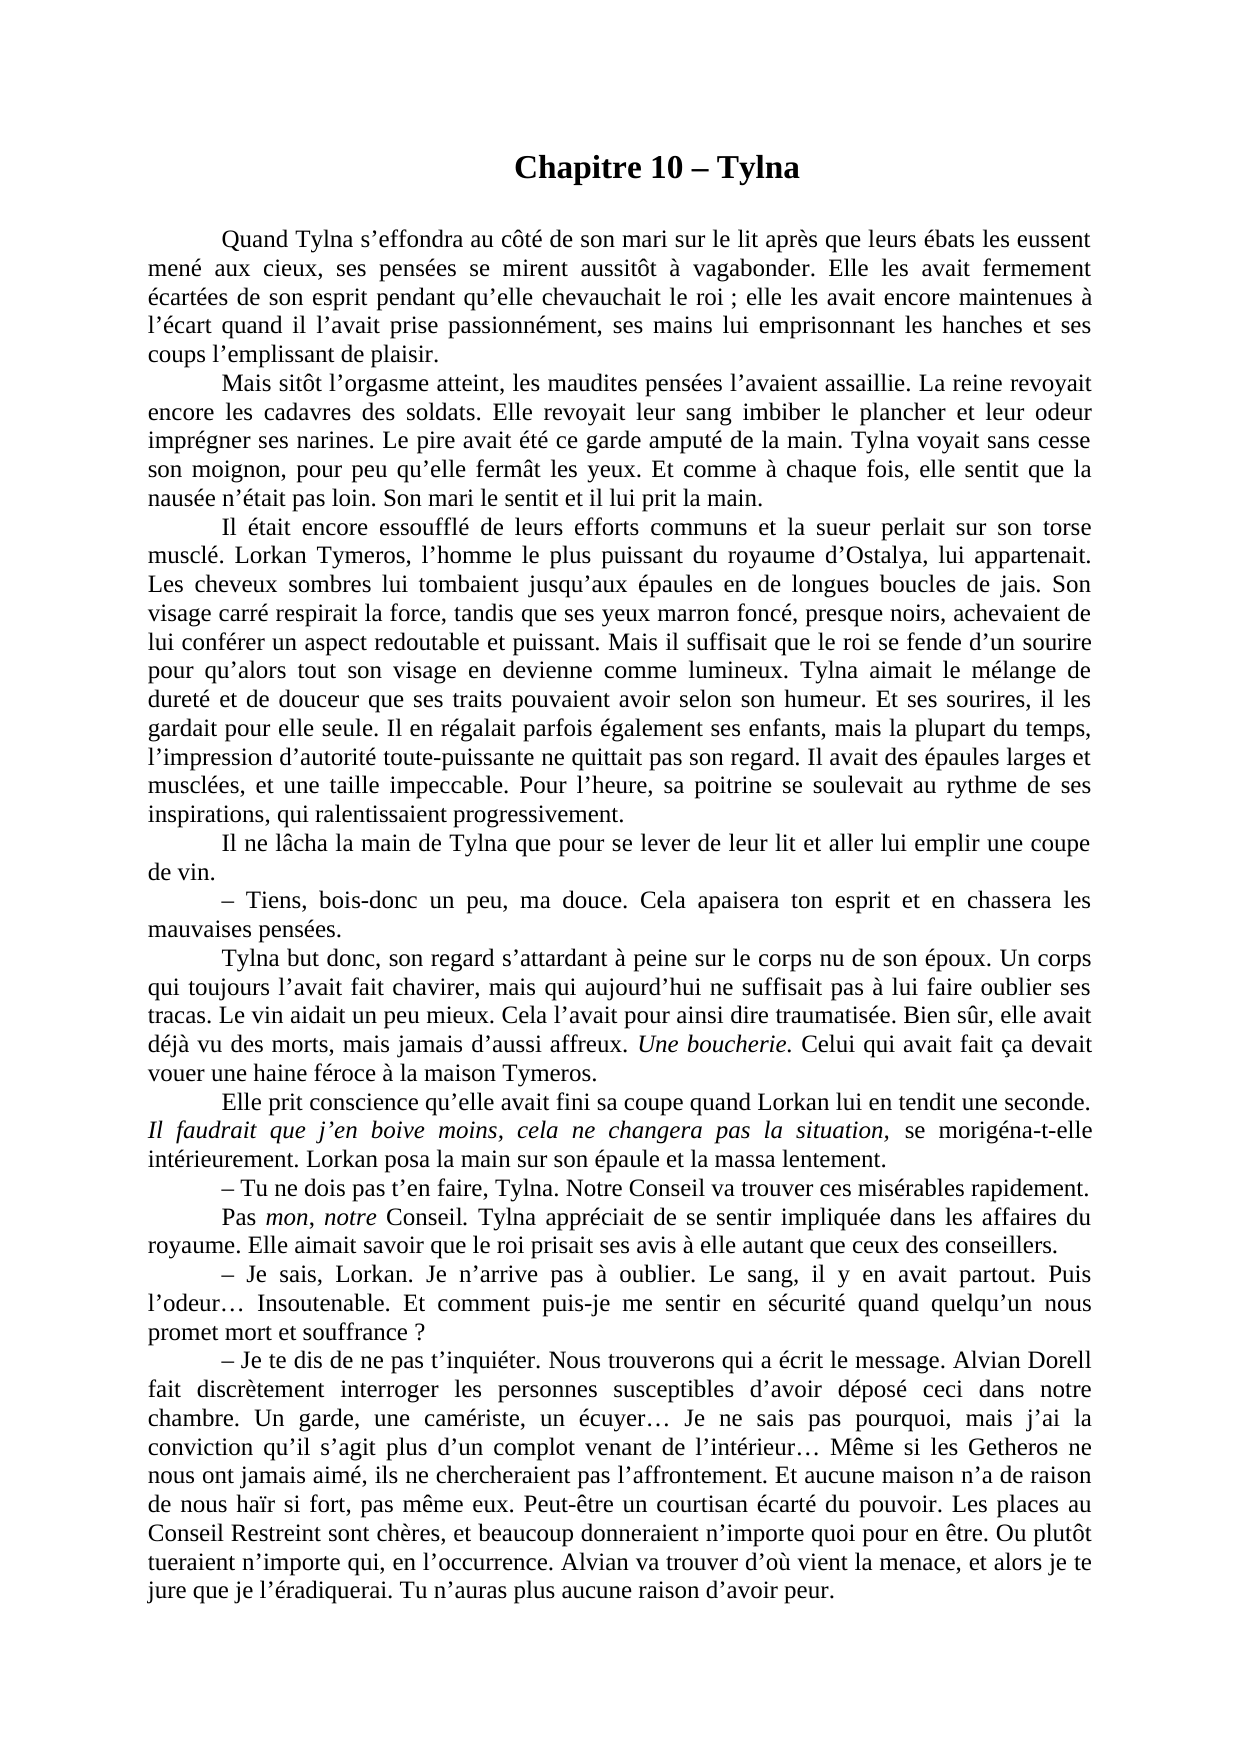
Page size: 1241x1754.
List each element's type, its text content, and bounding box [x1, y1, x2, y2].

text Il ne lâcha la main de Tylna que pour se lever de leur lit et aller lui emplir une coupe de vin. [148, 828, 1093, 886]
text Pas mon, notre Conseil. Tylna appréciait de se sentir impliquée dans les affaires du royaume. Elle aimait savoir que le roi prisait ses avis à elle autant que ceux des conseillers. [148, 1202, 1093, 1259]
text Elle prit conscience qu’elle avait fini sa coupe quand Lorkan lui en tendit une seconde. Il faudrait que j’en boive moins, cela ne changera pas la situation, se morigéna-t-elle intérieurement. Lorkan posa la main sur son épaule et la massa lentement. [148, 1087, 1093, 1173]
text Tylna but donc, son regard s’attardant à peine sur le corps nu de son époux. Un corps qui toujours l’avait fait chavirer, mais qui aujourd’hui ne suffisait pas à lui faire oublier ses tracas. Le vin aidait un peu mieux. Cela l’avait pour ainsi dire traumatisée. Bien sûr, elle avait déjà vu des morts, mais jamais d’aussi affreux. Une boucherie. Celui qui avait fait ça devait vouer une haine féroce à la maison Tymeros. [148, 943, 1093, 1087]
text – Je sais, Lorkan. Je n’arrive pas à oublier. Le sang, il y en avait partout. Puis l’odeur… Insoutenable. Et comment puis-je me sentir en sécurité quand quelqu’un nous promet mort et souffrance ? [148, 1259, 1093, 1346]
text – Je te dis de ne pas t’inquiéter. Nous trouverons qui a écrit le message. Alvian Dorell fait discrètement interroger les personnes susceptibles d’avoir déposé ceci dans notre chambre. Un garde, une camériste, un écuyer… Je ne sais pas pourquoi, mais j’ai la conviction qu’il s’agit plus d’un complot venant de l’intérieur… Même si les Getheros ne nous ont jamais aimé, ils ne chercheraient pas l’affrontement. Et aucune maison n’a de raison de nous haïr si fort, pas même eux. Peut-être un courtisan écarté du pouvoir. Les places au Conseil Restreint sont chères, et beaucoup donneraient n’importe quoi pour en être. Ou plutôt tueraient n’importe qui, en l’occurrence. Alvian va trouver d’où vient la menace, et alors je te jure que je l’éradiquerai. Tu n’auras plus aucune raison d’avoir peur. [148, 1346, 1093, 1604]
text – Tu ne dois pas t’en faire, Tylna. Notre Conseil va trouver ces misérables rapidement. [148, 1173, 1093, 1202]
text Mais sitôt l’orgasme atteint, les maudites pensées l’avaient assaillie. La reine revoyait encore les cadavres des soldats. Elle revoyait leur sang imbiber le plancher et leur odeur imprégner ses narines. Le pire avait été ce garde amputé de la main. Tylna voyait sans cesse son moignon, pour peu qu’elle fermât les yeux. Et comme à chaque fois, elle sentit que la nausée n’était pas loin. Son mari le sentit et il lui prit la main. [148, 368, 1093, 512]
text – Tiens, bois-donc un peu, ma douce. Cela apaisera ton esprit et en chassera les mauvaises pensées. [148, 886, 1093, 943]
text Il était encore essoufflé de leurs efforts communs et la sueur perlait sur son torse musclé. Lorkan Tymeros, l’homme le plus puissant du royaume d’Ostalya, lui appartenait. Les cheveux sombres lui tombaient jusqu’aux épaules en de longues boucles de jais. Son visage carré respirait la force, tandis que ses yeux marron foncé, presque noirs, achevaient de lui conférer un aspect redoutable et puissant. Mais il suffisait que le roi se fende d’un sourire pour qu’alors tout son visage en devienne comme lumineux. Tylna aimait le mélange de dureté et de douceur que ses traits pouvaient avoir selon son humeur. Et ses sourires, il les gardait pour elle seule. Il en régalait parfois également ses enfants, mais la plupart du temps, l’impression d’autorité toute-puissante ne quittait pas son regard. Il avait des épaules larges et musclées, et une taille impeccable. Pour l’heure, sa poitrine se soulevait au rythme de ses inspirations, qui ralentissaient progressivement. [148, 512, 1093, 828]
text Quand Tylna s’effondra au côté de son mari sur le lit après que leurs ébats les eussent mené aux cieux, ses pensées se mirent aussitôt à vagabonder. Elle les avait fermement écartées de son esprit pendant qu’elle chevauchait le roi ; elle les avait encore maintenues à l’écart quand il l’avait prise passionnément, ses mains lui emprisonnant les hanches et ses coups l’emplissant de plaisir. [148, 224, 1093, 368]
text Chapitre 10 – Tylna [148, 148, 1093, 186]
